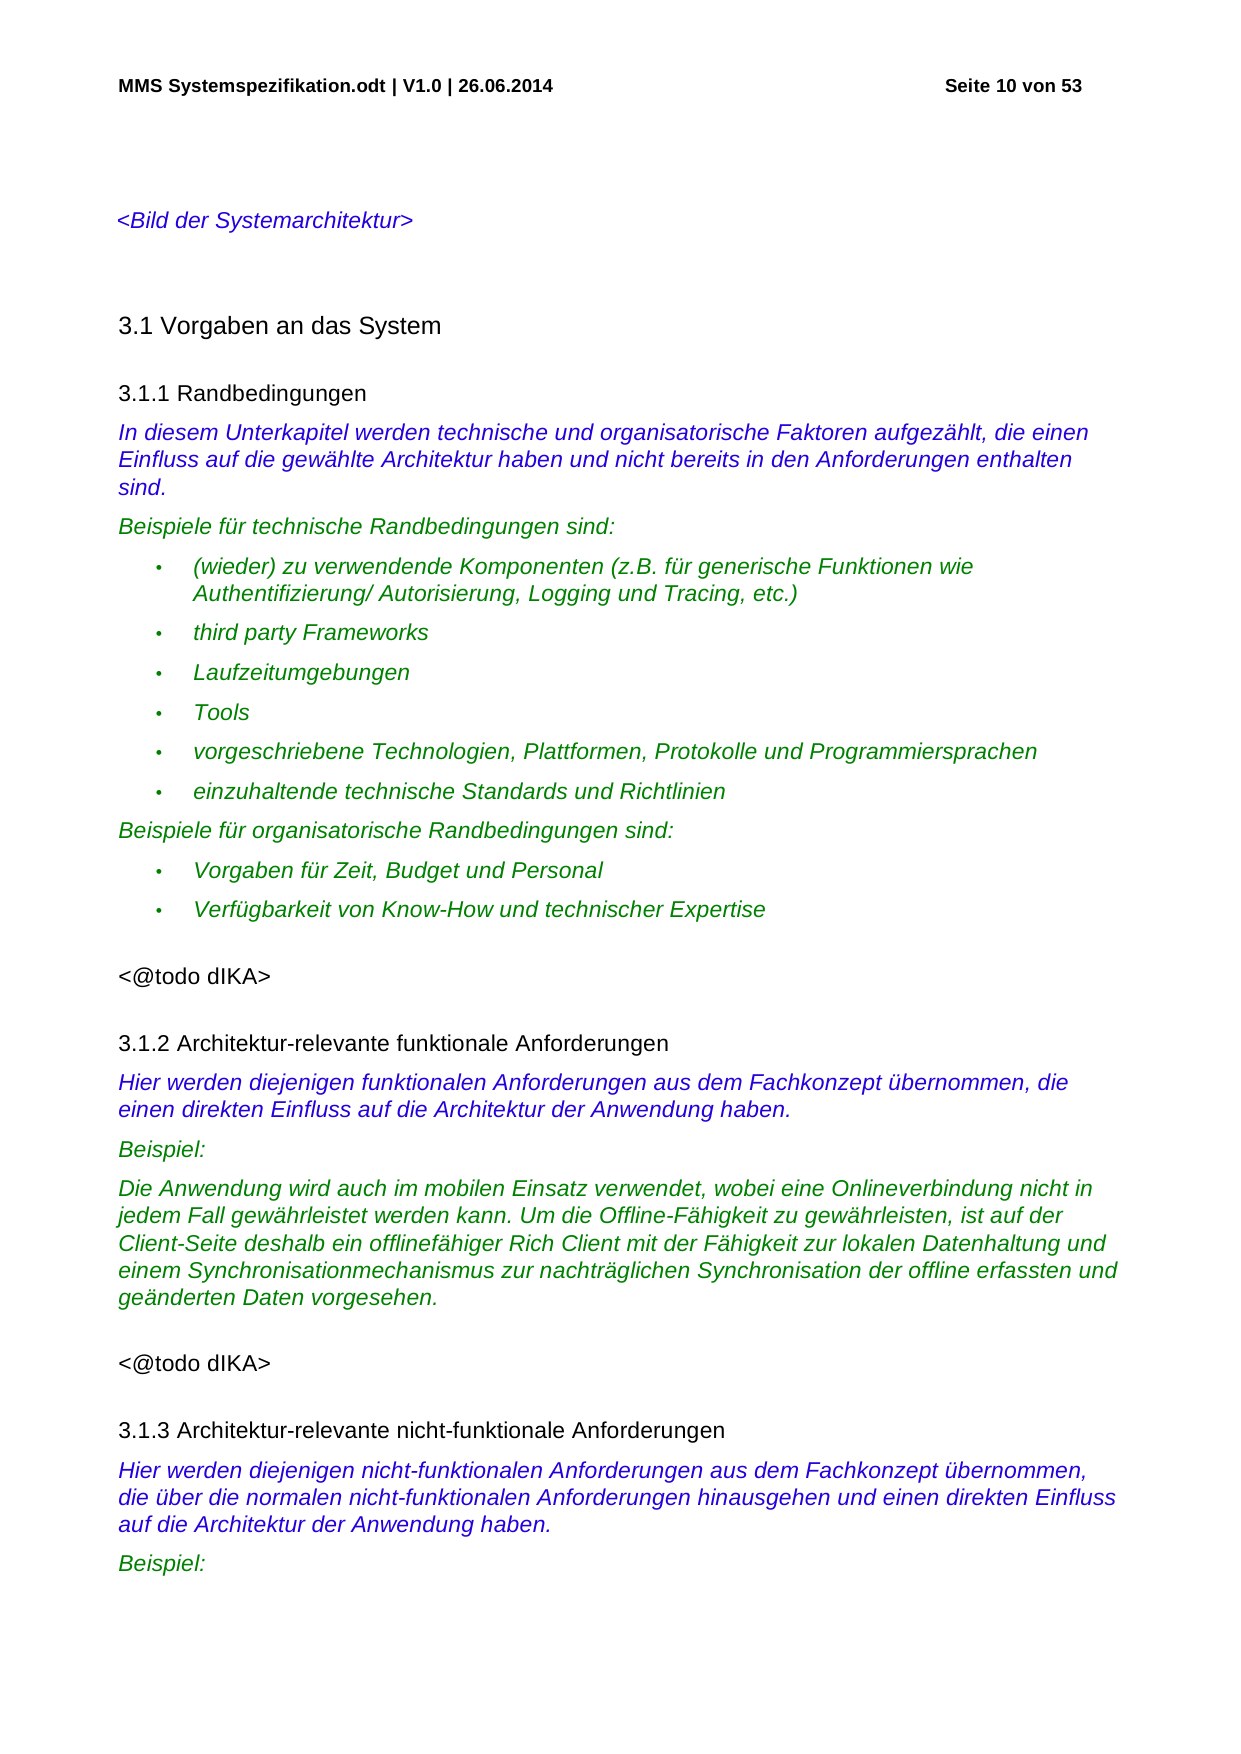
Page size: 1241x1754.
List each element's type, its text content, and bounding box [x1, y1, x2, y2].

text Hier werden diejenigen nicht-funktionalen Anforderungen aus dem Fachkonzept übernommen, die über die normalen nicht-funktionalen Anforderungen hinausgehen und einen direkten Einfluss auf die Architektur der Anwendung haben. [118, 1456, 1122, 1537]
text Beispiel: [118, 1135, 1122, 1162]
text <@todo dIKA> [118, 962, 1122, 989]
list Tools [156, 698, 1122, 725]
text Beispiel: [118, 1550, 1122, 1577]
text Hier werden diejenigen funktionalen Anforderungen aus dem Fachkonzept übernommen, die einen direkten Einfluss auf die Architektur der Anwendung haben. [118, 1069, 1122, 1123]
text Beispiele für organisatorische Randbedingungen sind: [118, 817, 1122, 844]
list Verfügbarkeit von Know-How und technischer Expertise [156, 896, 1122, 923]
list (wieder) zu verwendende Komponenten (z.B. für generische Funktionen wie Authentifizierung/ Autorisierung, Logging und Tracing, etc.) [156, 552, 1122, 606]
text Die Anwendung wird auch im mobilen Einsatz verwendet, wobei eine Onlineverbindung nicht in jedem Fall gewährleistet werden kann. Um die Offline-Fähigkeit zu gewährleisten, ist auf der Client-Seite deshalb ein offlinefähiger Rich Client mit der Fähigkeit zur lokalen Datenhaltung und einem Synchronisationmechanismus zur nachträglichen Synchronisation der offline erfassten und geänderten Daten vorgesehen. [118, 1175, 1122, 1310]
list einzuhaltende technische Standards und Richtlinien [156, 777, 1122, 804]
subtitle Architektur-relevante nicht-funktionale Anforderungen [0, 1416, 1122, 1443]
list Vorgaben für Zeit, Budget und Personal [156, 856, 1122, 883]
subtitle Vorgaben an das System [43, 313, 1122, 340]
list Laufzeitumgebungen [156, 658, 1122, 685]
text Beispiele für technische Randbedingungen sind: [118, 512, 1122, 539]
list third party Frameworks [156, 619, 1122, 646]
subtitle Architektur-relevante funktionale Anforderungen [0, 1029, 1122, 1056]
text <Bild der Systemarchitektur> [116, 207, 1122, 234]
text In diesem Unterkapitel werden technische und organisatorische Faktoren aufgezählt, die einen Einfluss auf die gewählte Architektur haben und nicht bereits in den Anforderungen enthalten sind. [118, 419, 1122, 500]
text <@todo dIKA> [118, 1350, 1122, 1377]
subtitle Randbedingungen [0, 379, 1122, 406]
list vorgeschriebene Technologien, Plattformen, Protokolle und Programmiersprachen [156, 737, 1122, 764]
